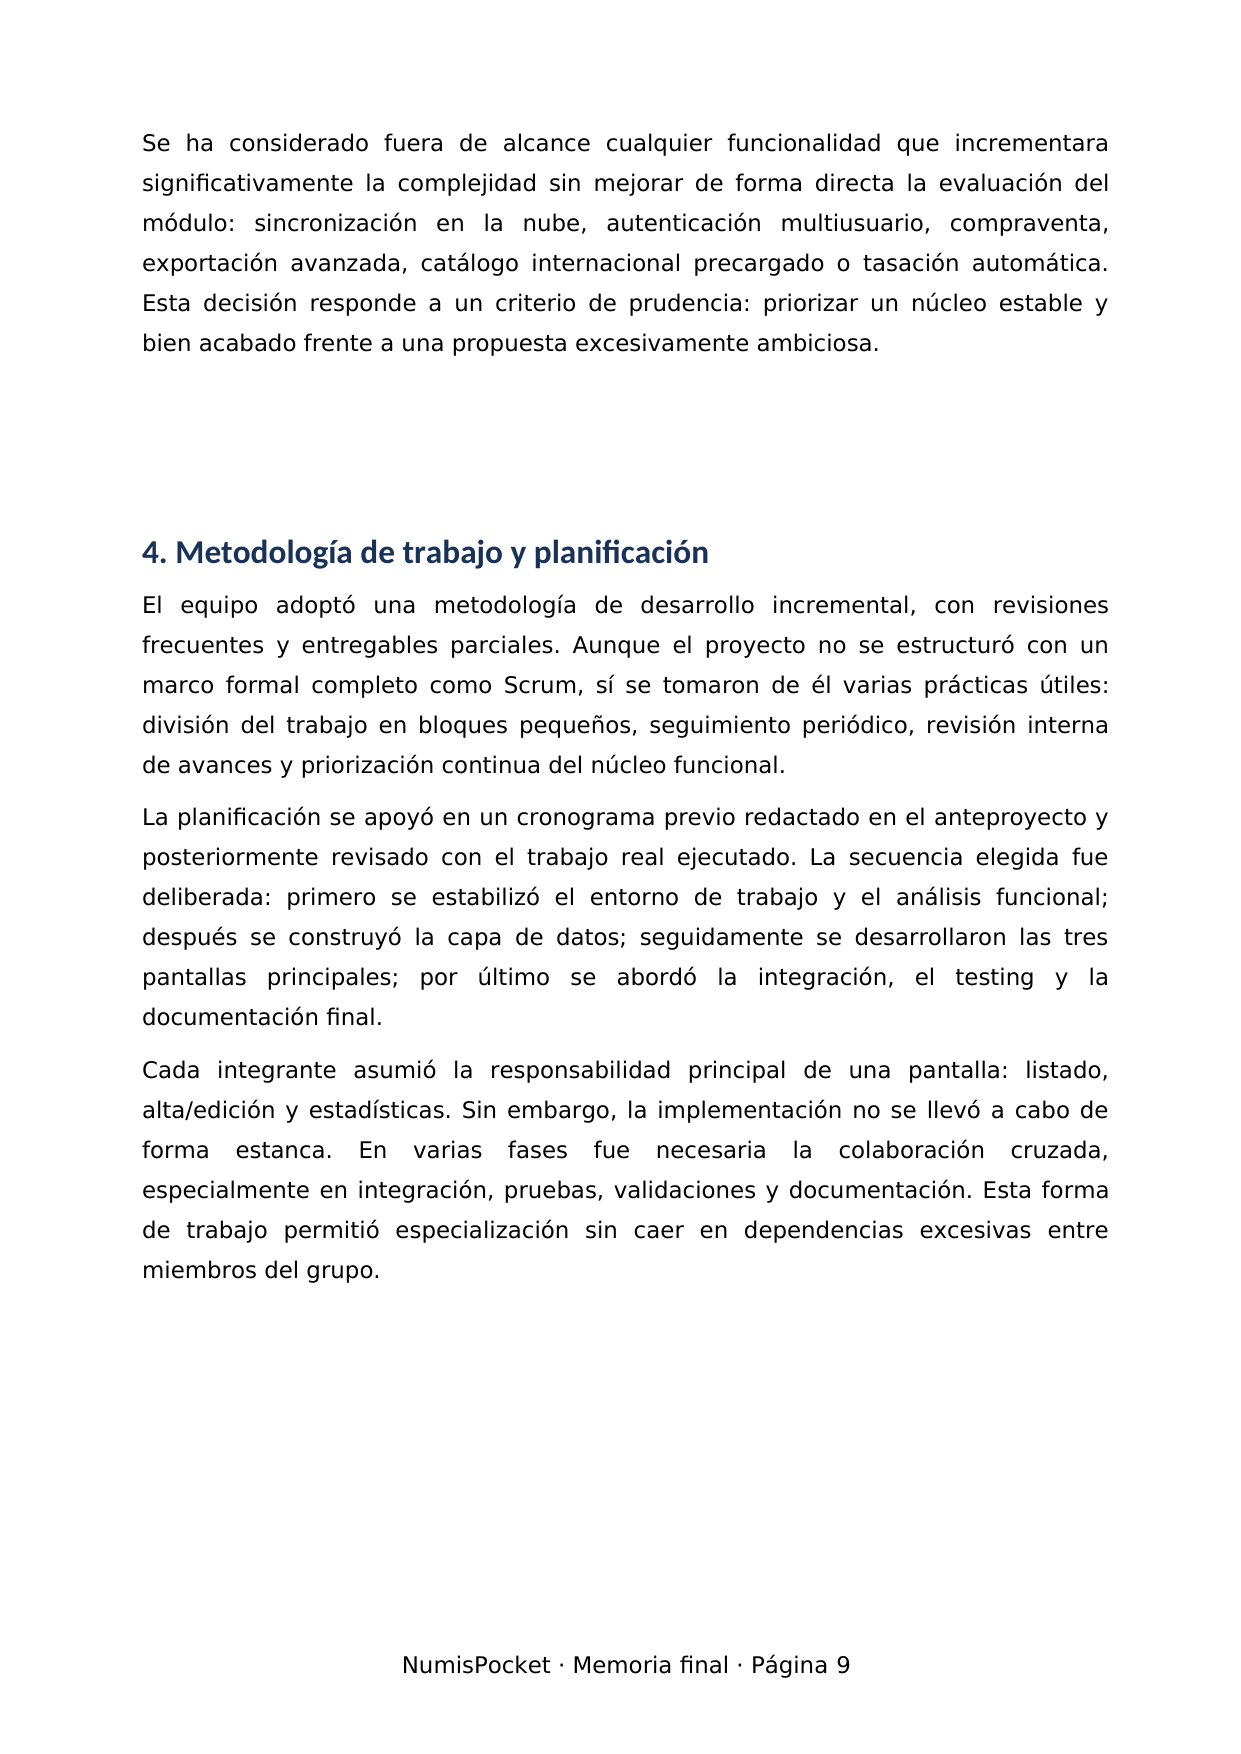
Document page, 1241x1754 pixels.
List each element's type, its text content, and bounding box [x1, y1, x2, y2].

text La planificación se apoyó en un cronograma previo redactado en el anteproyecto y posteriormente revisado con el trabajo real ejecutado. La secuencia elegida fue deliberada: primero se estabilizó el entorno de trabajo y el análisis funcional; después se construyó la capa de datos; seguidamente se desarrollaron las tres pantallas principales; por último se abordó la integración, el testing y la documentación final. [142, 804, 1110, 1031]
text Se ha considerado fuera de alcance cualquier funcionalidad que incrementara significativamente la complejidad sin mejorar de forma directa la evaluación del módulo: sincronización en la nube, autenticación multiusuario, compraventa, exportación avanzada, catálogo internacional precargado o tasación automática. Esta decisión responde a un criterio de prudencia: priorizar un núcleo estable y bien acabado frente a una propuesta excesivamente ambiciosa. [142, 130, 1110, 357]
text El equipo adoptó una metodología de desarrollo incremental, con revisiones frecuentes y entregables parciales. Aunque el proyecto no se estructuró con un marco formal completo como Scrum, sí se tomaron de él varias prácticas útiles: división del trabajo en bloques pequeños, seguimiento periódico, revisión interna de avances y priorización continua del núcleo funcional. [142, 592, 1110, 779]
subtitle 4. Metodología de trabajo y planificación [142, 531, 1110, 572]
text Cada integrante asumió la responsabilidad principal de una pantalla: listado, alta/edición y estadísticas. Sin embargo, la implementación no se llevó a cabo de forma estanca. En varias fases fue necesaria la colaboración cruzada, especialmente en integración, pruebas, validaciones y documentación. Esta forma de trabajo permitió especialización sin caer en dependencias excesivas entre miembros del grupo. [142, 1057, 1110, 1284]
